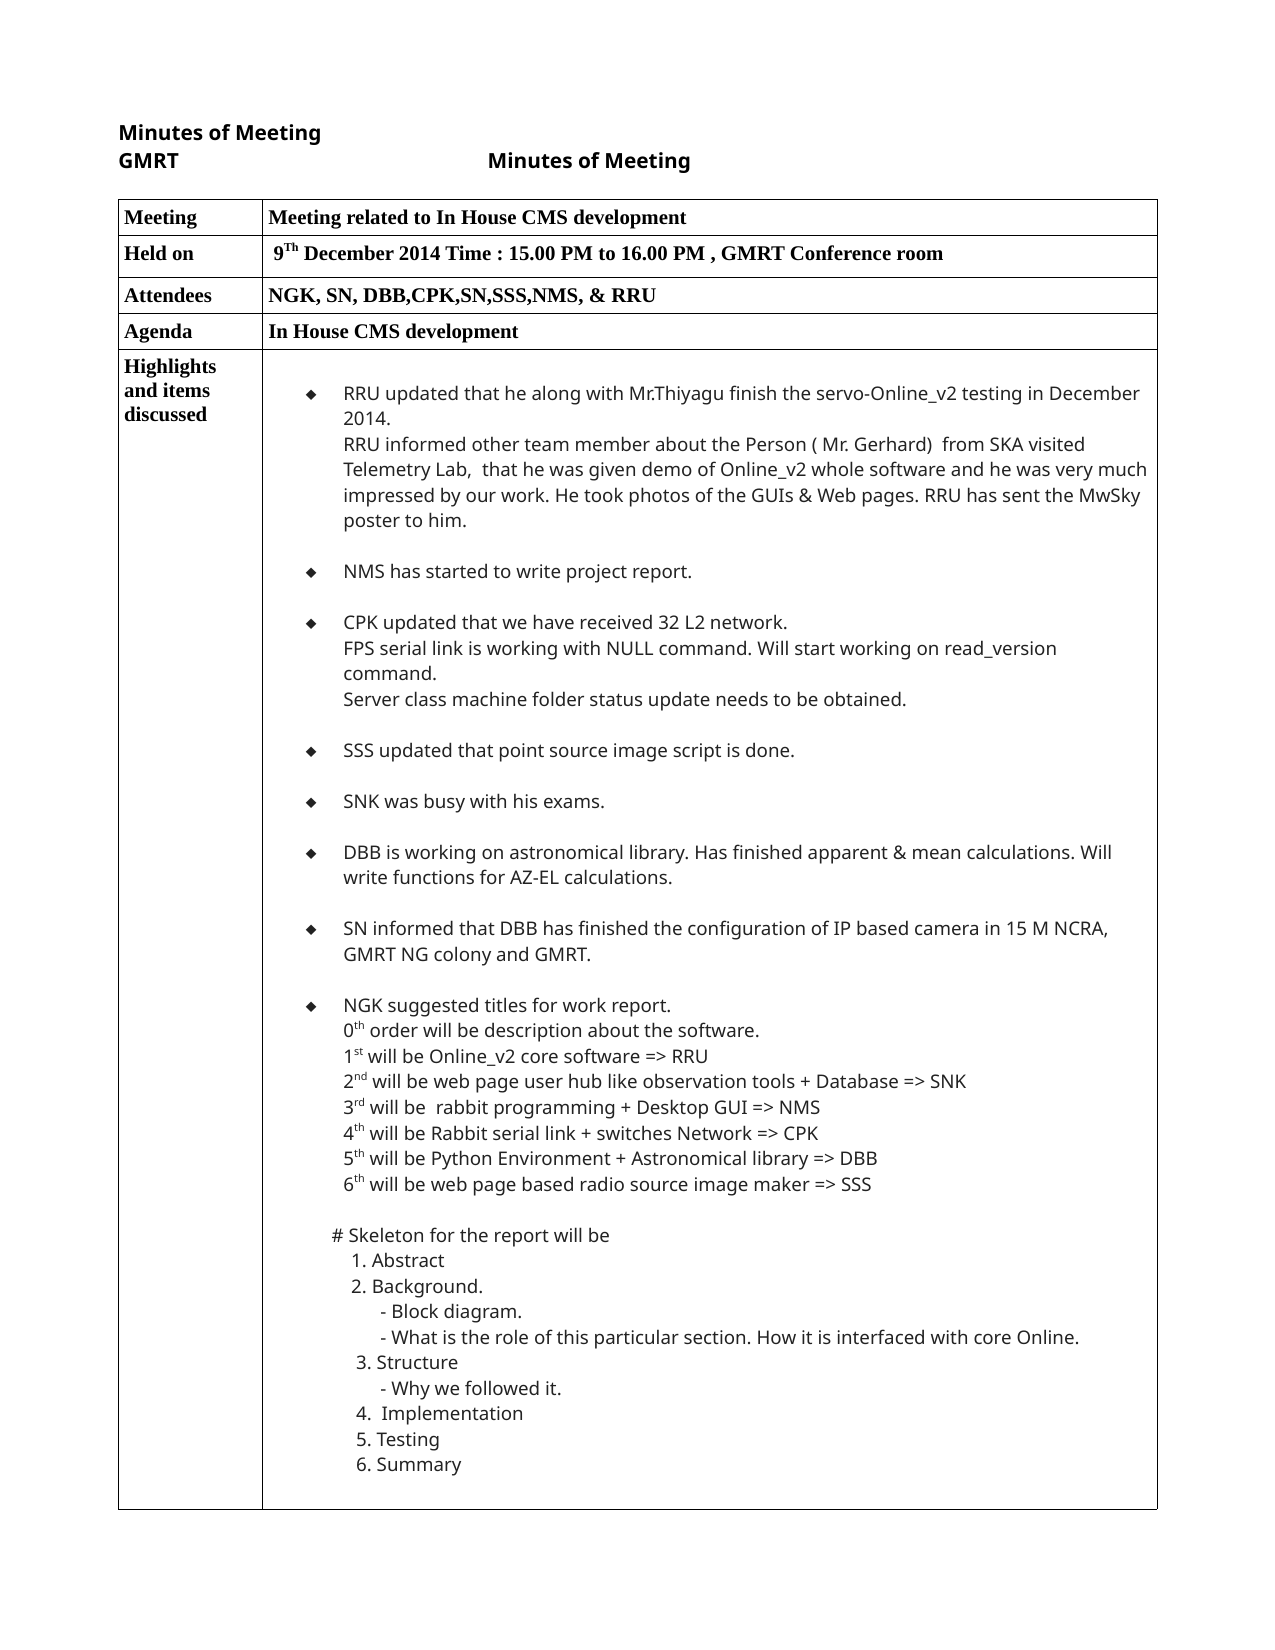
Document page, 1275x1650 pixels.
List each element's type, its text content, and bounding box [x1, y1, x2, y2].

table_cell 9Th December 2014 Time : 15.00 PM to 16.00 PM , GMRT Conference room [263, 236, 1157, 277]
table_cell RRU updated that he along with Mr.Thiyagu finish the servo-Online_v2 testing in December 2014. RRU informed other team member about the Person ( Mr. Gerhard) from SKA visited Telemetry Lab, that he was given demo of Online_v2 whole software and he was very much impressed by our work. He took photos of the GUIs & Web pages. RRU has sent the MwSky poster to him. NMS has started to write project report. CPK updated that we have received 32 L2 network. FPS serial link is working with NULL command. Will start working on read_version command. Server class machine folder status update needs to be obtained. SSS updated that point source image script is done. SNK was busy with his exams. DBB is working on astronomical library. Has finished apparent & mean calculations. Will write functions for AZ-EL calculations. SN informed that DBB has finished the configuration of IP based camera in 15 M NCRA, GMRT NG colony and GMRT. NGK suggested titles for work report. 0th order will be description about the software. 1st will be Online_v2 core software => RRU 2nd will be web page user hub like observation tools + Database => SNK 3rd will be rabbit programming + Desktop GUI => NMS 4th will be Rabbit serial link + switches Network => CPK 5th will be Python Environment + Astronomical library => DBB 6th will be web page based radio source image maker => SSS # Skeleton for the report will be 1. Abstract 2. Background. - Block diagram. - What is the role of this particular section. How it is interfaced with core Online. 3. Structure - Why we followed it. 4. Implementation 5. Testing 6. Summary [263, 350, 1157, 1508]
text GMRT Minutes of Meeting [118, 147, 1157, 175]
table_cell Attendees [119, 278, 262, 313]
table_header Meeting [119, 200, 262, 235]
text Minutes of Meeting [118, 118, 1157, 147]
table_cell Highlights and items discussed [119, 350, 262, 1508]
table_cell NGK, SN, DBB,CPK,SN,SSS,NMS, & RRU [263, 278, 1157, 313]
table_cell In House CMS development [263, 314, 1157, 348]
table_cell Held on [119, 236, 262, 277]
table_header Meeting related to In House CMS development [263, 200, 1157, 235]
table_cell Agenda [119, 314, 262, 348]
